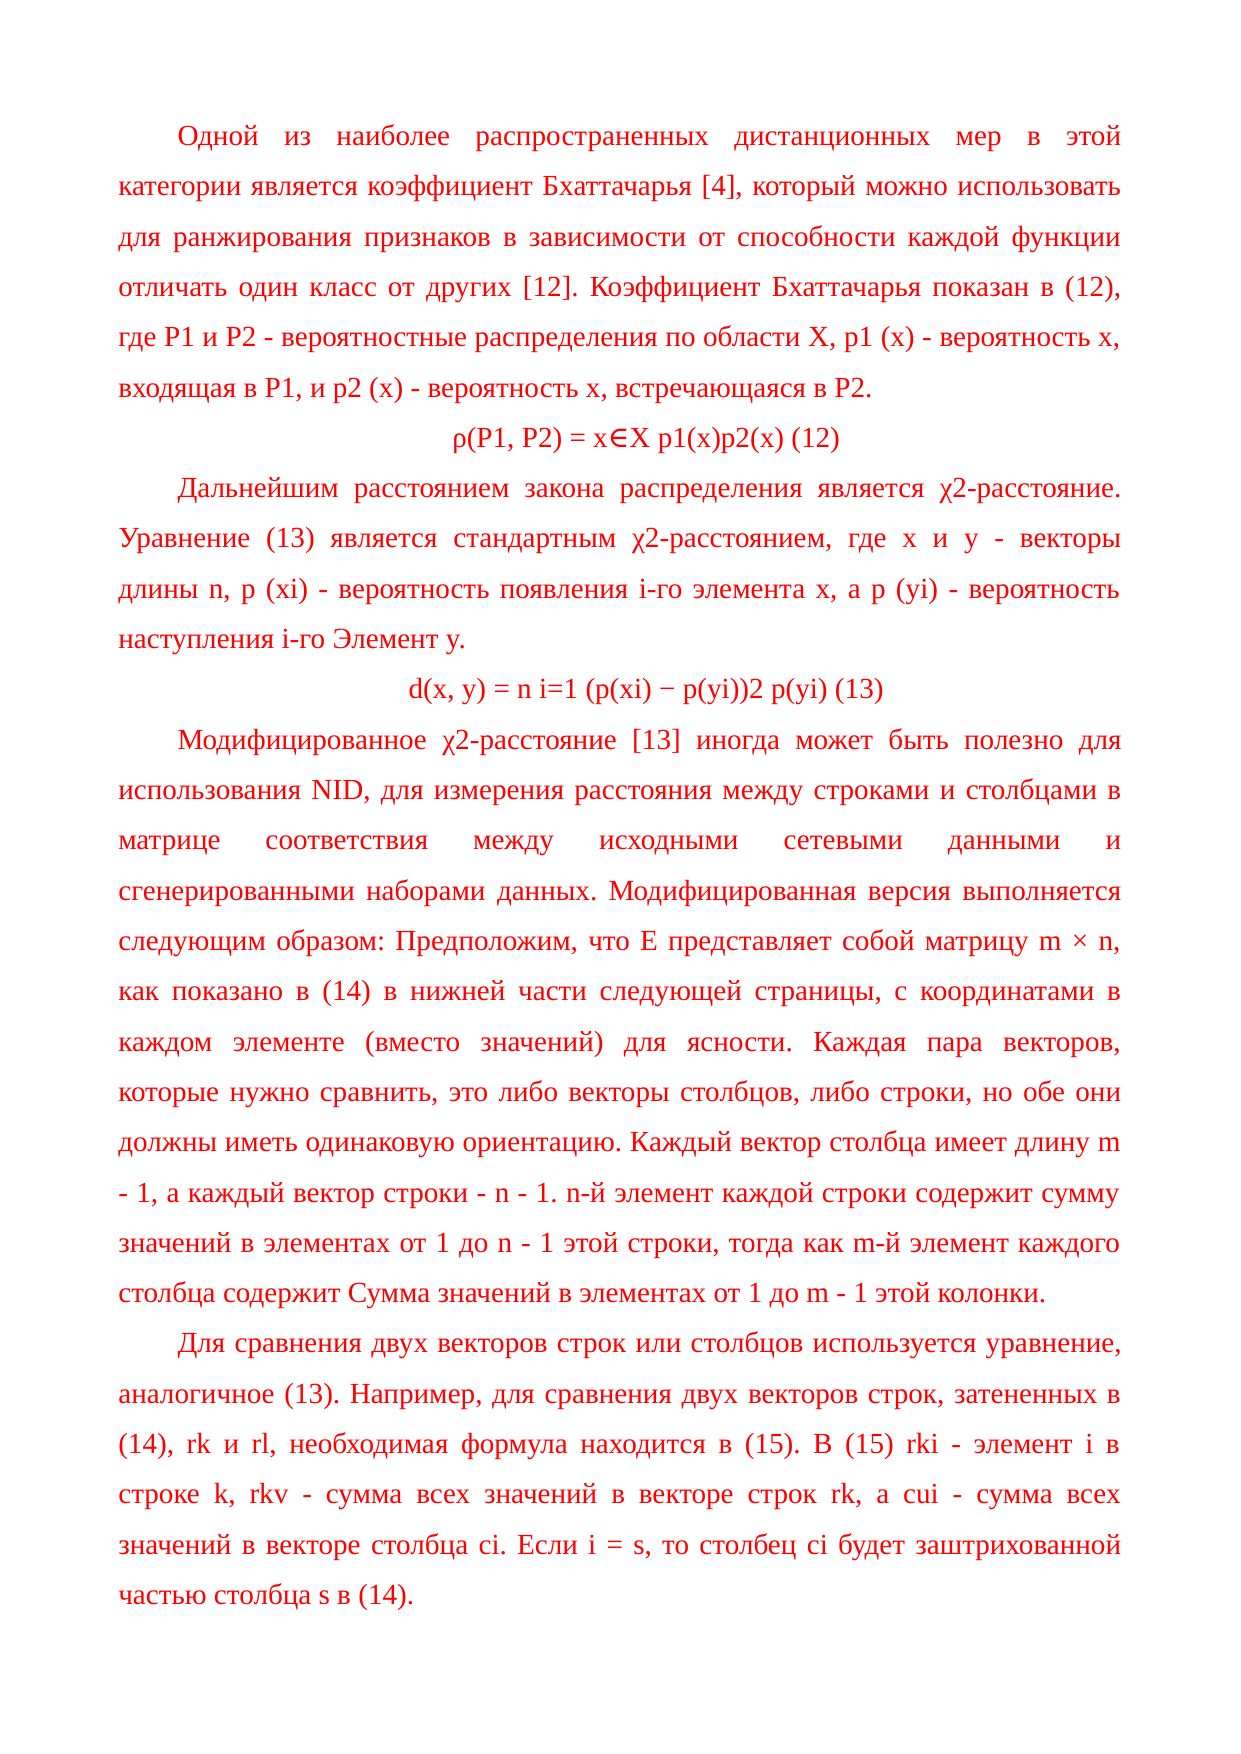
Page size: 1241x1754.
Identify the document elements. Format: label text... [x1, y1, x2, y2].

text ρ(P1, P2) = x∈X p1(x)p2(x) (12) [118, 420, 1122, 453]
text Для сравнения двух векторов строк или столбцов используется уравнение, аналогичное (13). Например, для сравнения двух векторов строк, затененных в (14), rk и rl, необходимая формула находится в (15). В (15) rki - элемент i в строке k, rkv - сумма всех значений в векторе строк rk, а cui - сумма всех значений в векторе столбца ci. Если i = s, то столбец ci будет заштрихованной частью столбца s в (14). [118, 1326, 1122, 1611]
text d(x, y) = n i=1 (p(xi) − p(yi))2 p(yi) (13) [118, 672, 1122, 705]
text Модифицированное χ2-расстояние [13] иногда может быть полезно для использования NID, для измерения расстояния между строками и столбцами в матрице соответствия между исходными сетевыми данными и сгенерированными наборами данных. Модифицированная версия выполняется следующим образом: Предположим, что E представляет собой матрицу m × n, как показано в (14) в нижней части следующей страницы, с координатами в каждом элементе (вместо значений) для ясности. Каждая пара векторов, которые нужно сравнить, это либо векторы столбцов, либо строки, но обе они должны иметь одинаковую ориентацию. Каждый вектор столбца имеет длину m - 1, а каждый вектор строки - n - 1. n-й элемент каждой строки содержит сумму значений в элементах от 1 до n - 1 этой строки, тогда как m-й элемент каждого столбца содержит Сумма значений в элементах от 1 до m - 1 этой колонки. [118, 722, 1122, 1309]
text Дальнейшим расстоянием закона распределения является χ2-расстояние. Уравнение (13) является стандартным χ2-расстоянием, где x и y - векторы длины n, p (xi) - вероятность появления i-го элемента x, а p (yi) - вероятность наступления i-го Элемент y. [118, 470, 1122, 655]
text Одной из наиболее распространенных дистанционных мер в этой категории является коэффициент Бхаттачарья [4], который можно использовать для ранжирования признаков в зависимости от способности каждой функции отличать один класс от других [12]. Коэффициент Бхаттачарья показан в (12), где P1 и P2 - вероятностные распределения по области X, p1 (x) - вероятность x, входящая в P1, и p2 (x) - вероятность x, встречающаяся в P2. [118, 118, 1122, 403]
